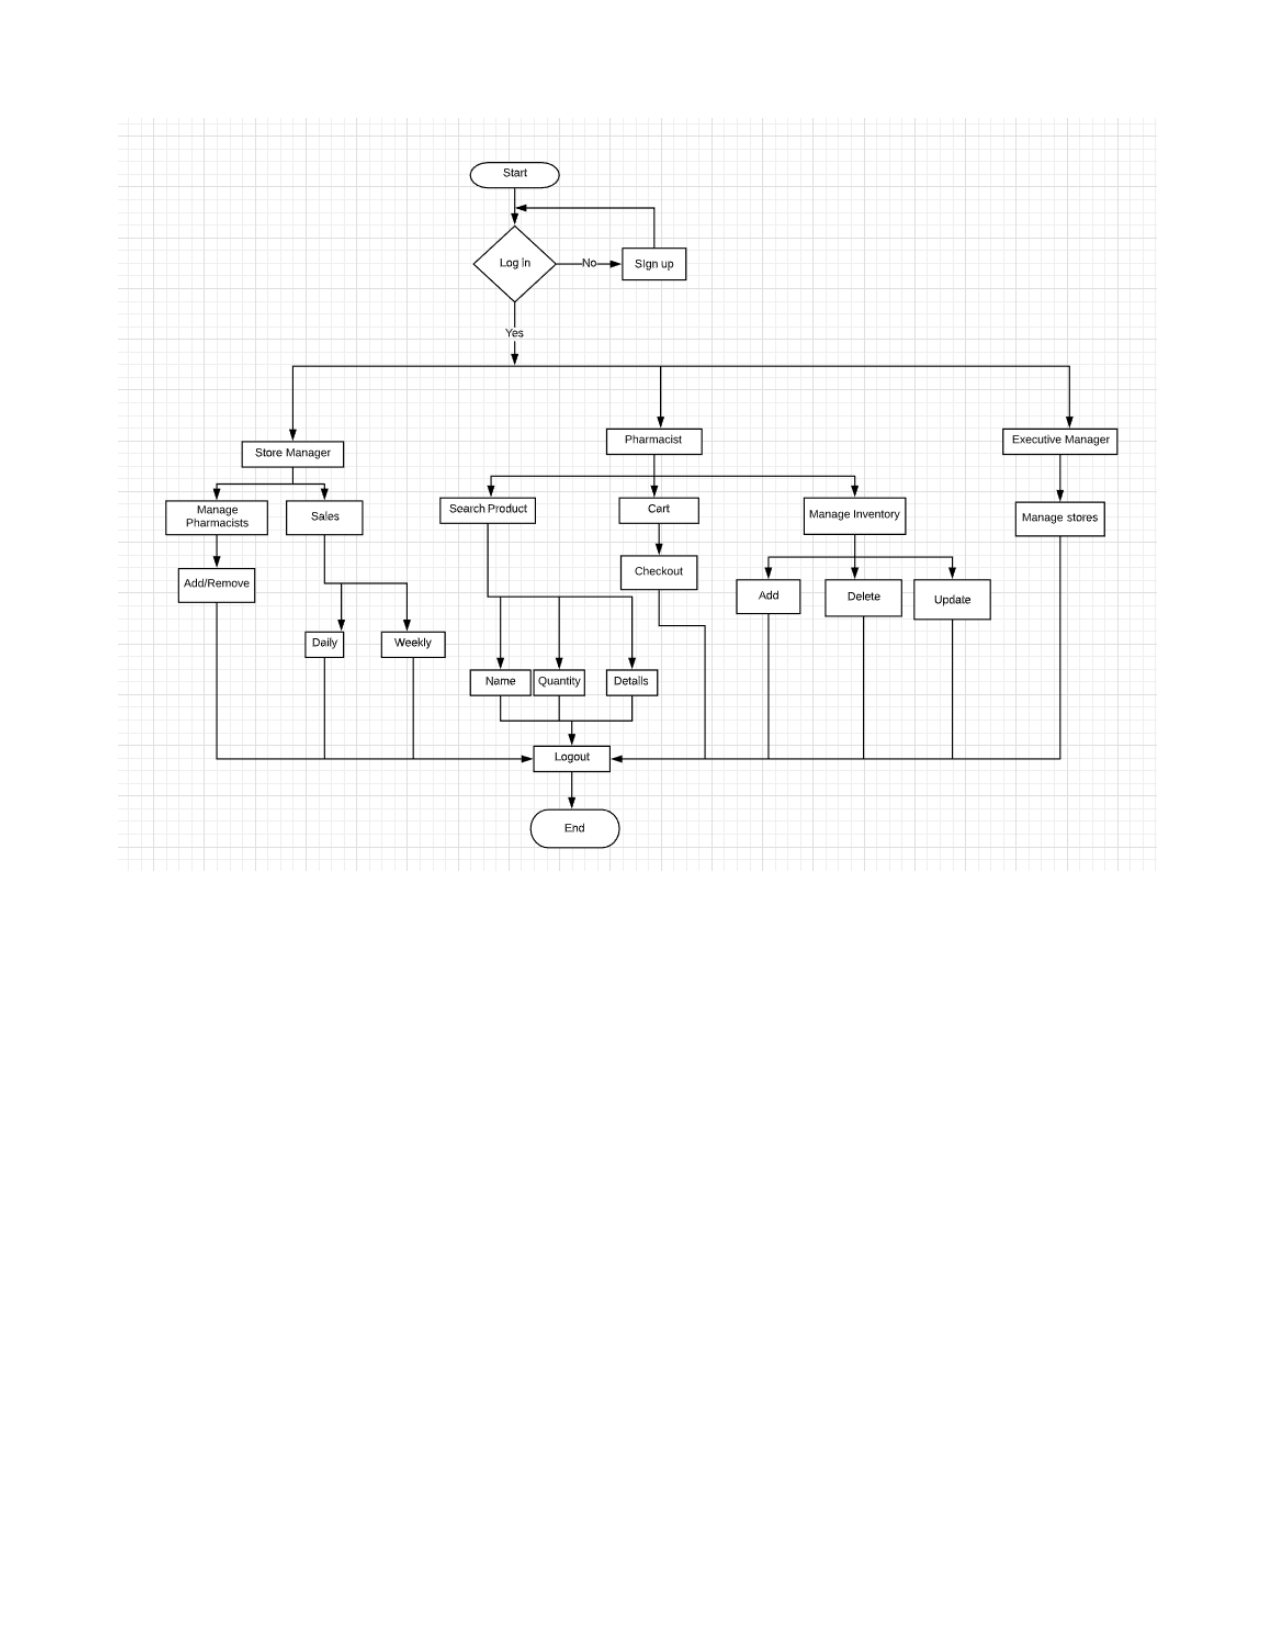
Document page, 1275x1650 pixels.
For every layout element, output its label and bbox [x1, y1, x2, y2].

picture [118, 118, 1157, 871]
